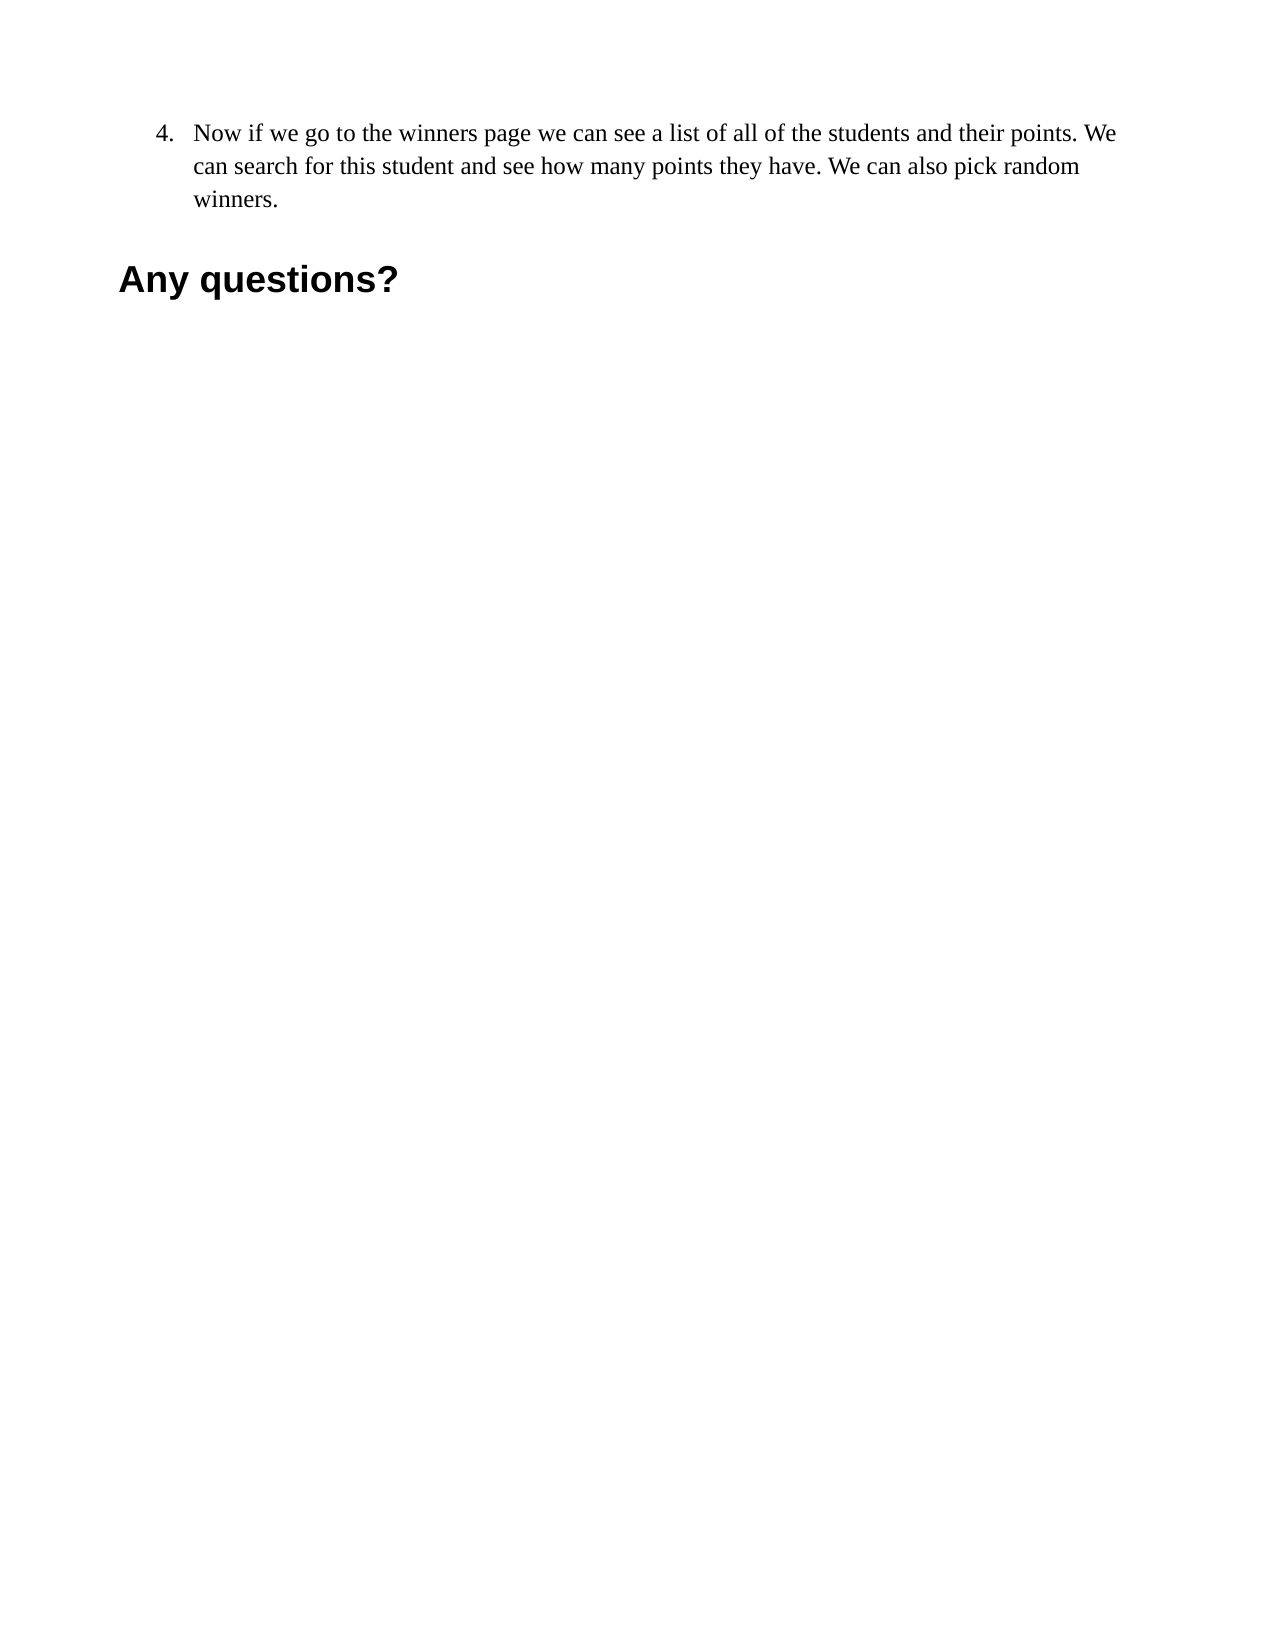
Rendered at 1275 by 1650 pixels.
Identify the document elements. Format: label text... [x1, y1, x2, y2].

list Now if we go to the winners page we can see a list of all of the students and their points. We can search for this student and see how many points they have. We can also pick random winners. [156, 118, 1157, 213]
subtitle Any questions? [118, 257, 1157, 300]
